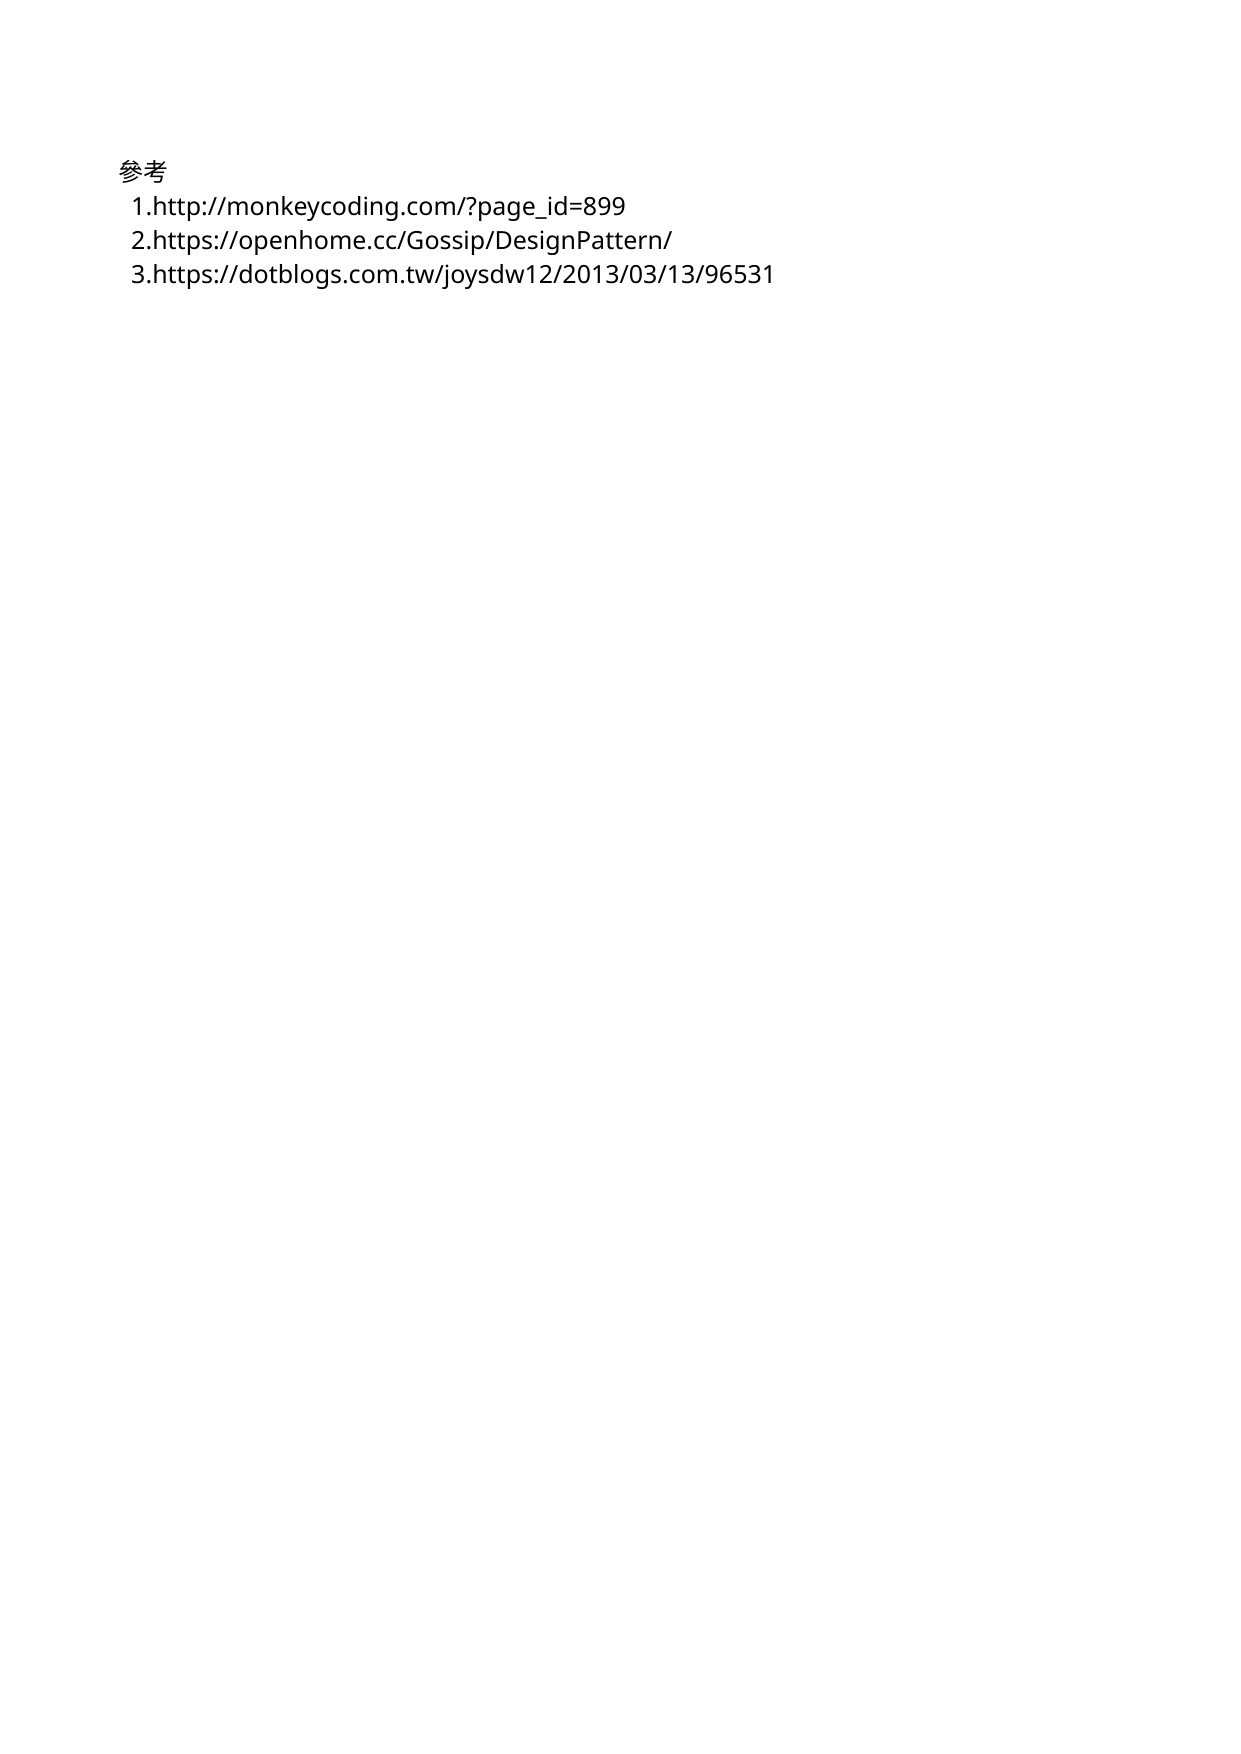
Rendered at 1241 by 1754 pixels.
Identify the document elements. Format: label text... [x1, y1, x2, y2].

text 2.https://openhome.cc/Gossip/DesignPattern/ [118, 222, 1122, 257]
text 1.http://monkeycoding.com/?page_id=899 [118, 188, 1122, 222]
text 參考 [118, 152, 1122, 188]
text 3.https://dotblogs.com.tw/joysdw12/2013/03/13/96531 [118, 257, 1122, 291]
